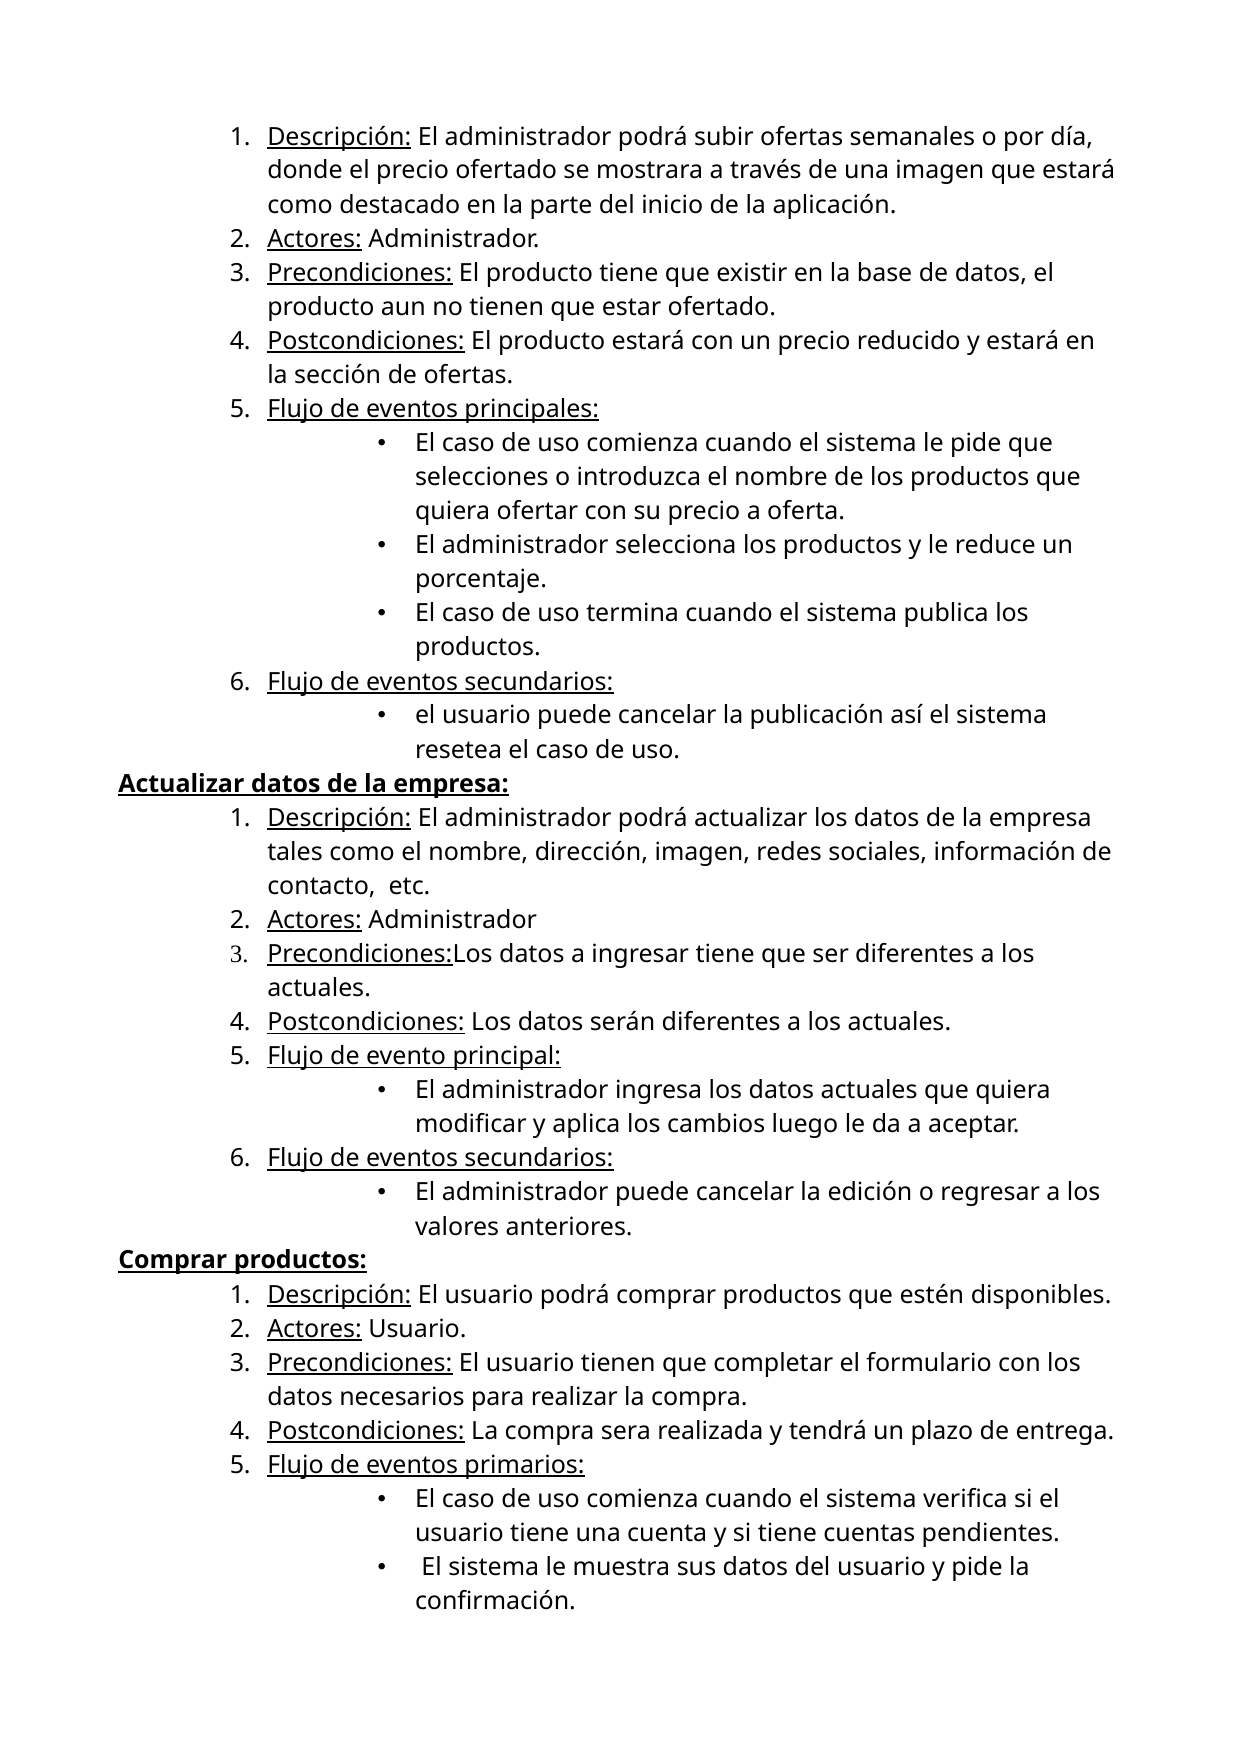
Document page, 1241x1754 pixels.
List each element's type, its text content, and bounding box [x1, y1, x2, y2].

list El caso de uso comienza cuando el sistema verifica si el usuario tiene una cuenta y si tiene cuentas pendientes. [377, 1481, 1122, 1549]
list Flujo de eventos secundarios: [229, 663, 1122, 697]
list El administrador ingresa los datos actuales que quiera modificar y aplica los cambios luego le da a aceptar. [377, 1072, 1122, 1140]
list Flujo de evento principal: [229, 1038, 1122, 1072]
list Postcondiciones: Los datos serán diferentes a los actuales. [229, 1004, 1122, 1038]
list Flujo de eventos secundarios: [229, 1140, 1122, 1174]
list Flujo de eventos principales: [229, 391, 1122, 425]
list Precondiciones: El producto tiene que existir en la base de datos, el producto aun no tienen que estar ofertado. [229, 254, 1122, 322]
list El caso de uso comienza cuando el sistema le pide que selecciones o introduzca el nombre de los productos que quiera ofertar con su precio a oferta. [377, 425, 1122, 527]
list Flujo de eventos primarios: [229, 1447, 1122, 1481]
list El administrador selecciona los productos y le reduce un porcentaje. [377, 527, 1122, 595]
list El administrador puede cancelar la edición o regresar a los valores anteriores. [377, 1174, 1122, 1242]
list Precondiciones:Los datos a ingresar tiene que ser diferentes a los actuales. [229, 936, 1122, 1004]
list Descripción: El usuario podrá comprar productos que estén disponibles. [229, 1276, 1122, 1310]
list Descripción: El administrador podrá actualizar los datos de la empresa tales como el nombre, dirección, imagen, redes sociales, información de contacto, etc. [229, 799, 1122, 902]
list El sistema le muestra sus datos del usuario y pide la confirmación. [377, 1549, 1122, 1617]
list Actores: Usuario. [229, 1310, 1122, 1344]
text Actualizar datos de la empresa: [118, 765, 1122, 799]
text Comprar productos: [118, 1242, 1122, 1276]
list Actores: Administrador. [229, 220, 1122, 254]
list Precondiciones: El usuario tienen que completar el formulario con los datos necesarios para realizar la compra. [229, 1344, 1122, 1412]
list Actores: Administrador [229, 902, 1122, 936]
list Descripción: El administrador podrá subir ofertas semanales o por día, donde el precio ofertado se mostrara a través de una imagen que estará como destacado en la parte del inicio de la aplicación. [229, 118, 1122, 220]
list Postcondiciones: La compra sera realizada y tendrá un plazo de entrega. [229, 1412, 1122, 1447]
list el usuario puede cancelar la publicación así el sistema resetea el caso de uso. [377, 697, 1122, 765]
list El caso de uso termina cuando el sistema publica los productos. [377, 595, 1122, 663]
list Postcondiciones: El producto estará con un precio reducido y estará en la sección de ofertas. [229, 322, 1122, 391]
